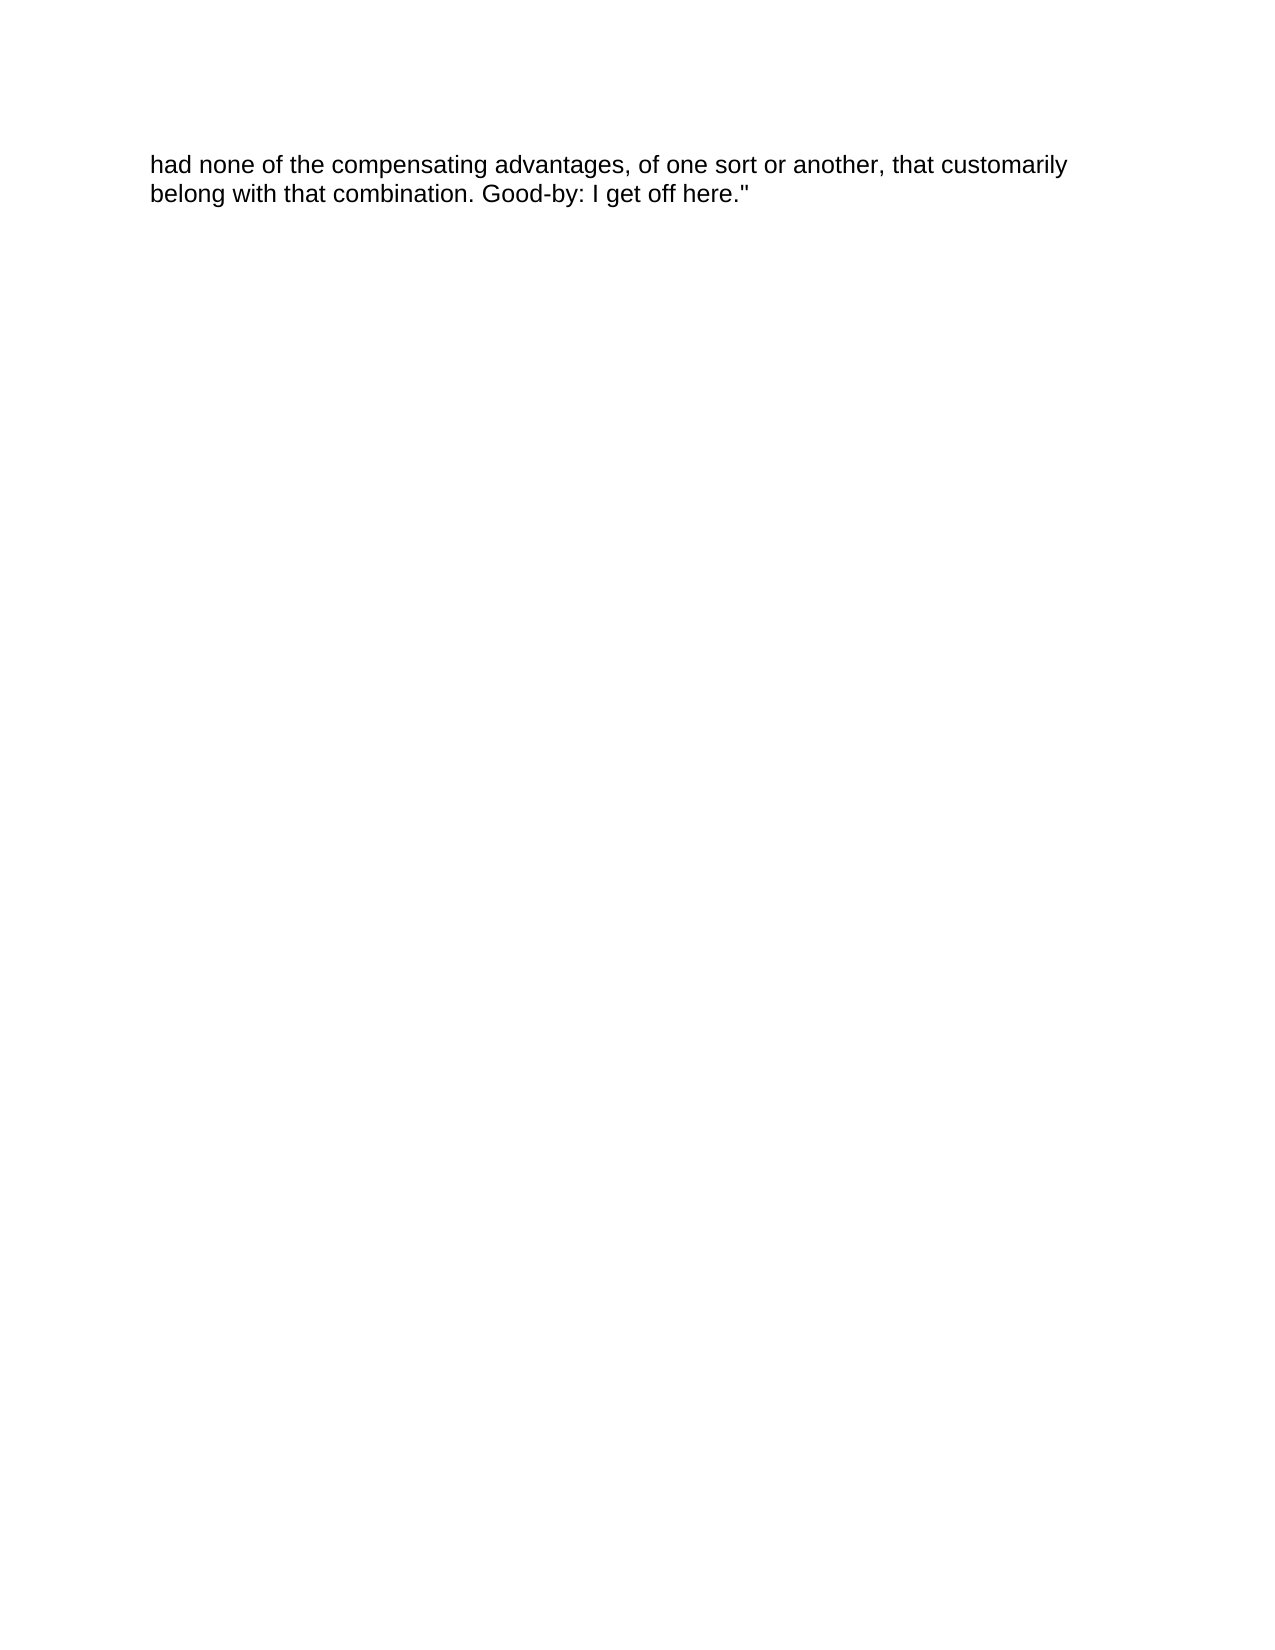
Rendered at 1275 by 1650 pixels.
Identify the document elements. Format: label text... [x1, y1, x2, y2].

text had none of the compensating advantages, of one sort or another, that customarily belong with that combination. Good-by: I get off here." [150, 150, 1125, 207]
